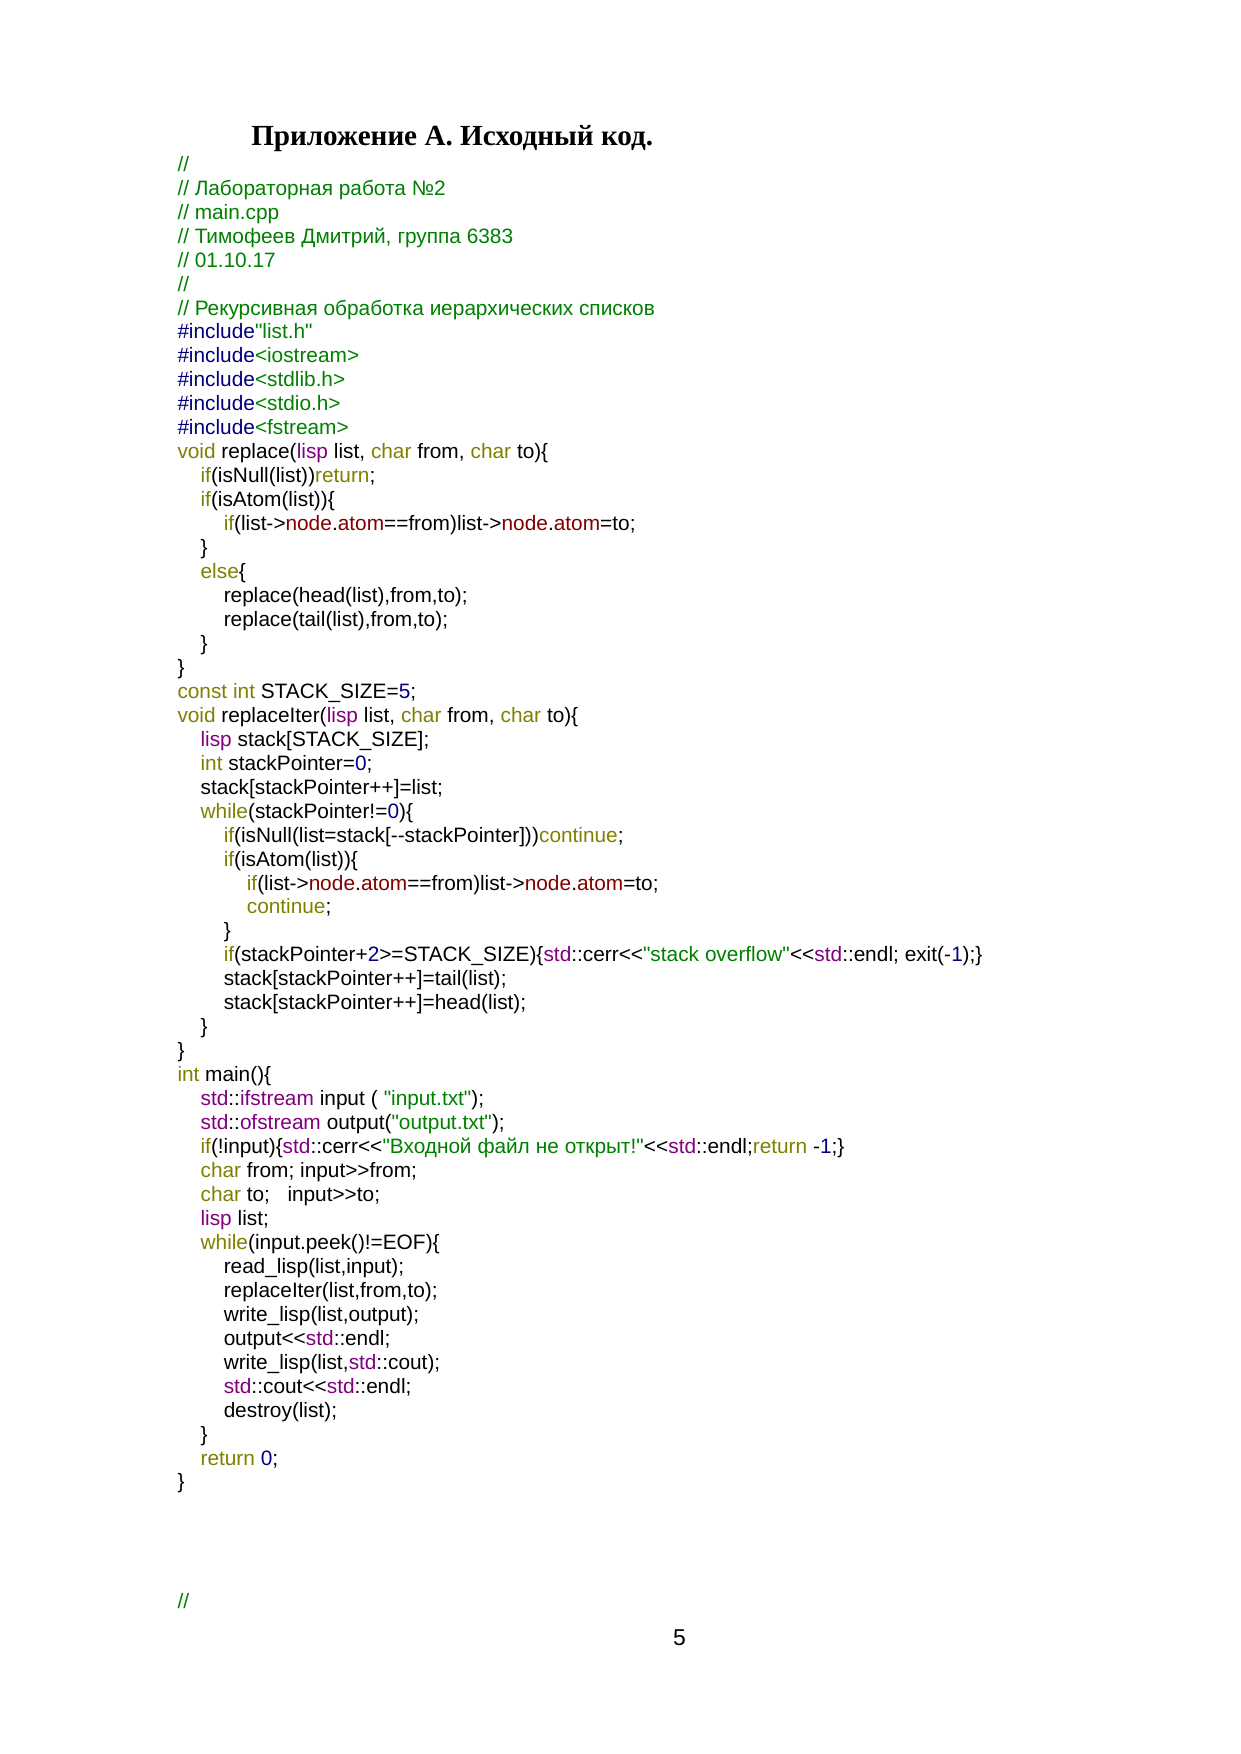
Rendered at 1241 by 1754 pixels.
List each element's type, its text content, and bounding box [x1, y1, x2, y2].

text // [177, 271, 1181, 295]
text // [177, 1589, 1181, 1613]
text // main.cpp [177, 199, 1181, 223]
text if(!input){std::cerr<<"Входной файл не открыт!"<<std::endl;return -1;} [177, 1134, 1181, 1158]
text char to; input>>to; [177, 1182, 1181, 1206]
text int stackPointer=0; [177, 751, 1181, 774]
text #include<iostream> [177, 343, 1181, 367]
text void replaceIter(lisp list, char from, char to){ [177, 703, 1181, 727]
text while(input.peek()!=EOF){ [177, 1230, 1181, 1254]
text if(stackPointer+2>=STACK_SIZE){std::cerr<<"stack overflow"<<std::endl; exit(-1);} [177, 942, 1181, 966]
text // [177, 152, 1181, 176]
text } [177, 631, 1181, 655]
text Приложение А. Исходный код. [177, 118, 1181, 152]
text read_lisp(list,input); [177, 1254, 1181, 1278]
text if(list->node.atom==from)list->node.atom=to; [177, 870, 1181, 894]
text continue; [177, 894, 1181, 918]
text #include<fstream> [177, 415, 1181, 439]
text replace(head(list),from,to); [177, 583, 1181, 607]
text replaceIter(list,from,to); [177, 1278, 1181, 1302]
text if(isAtom(list)){ [177, 846, 1181, 870]
text else{ [177, 559, 1181, 583]
text int main(){ [177, 1062, 1181, 1086]
text if(list->node.atom==from)list->node.atom=to; [177, 511, 1181, 535]
text char from; input>>from; [177, 1158, 1181, 1182]
text if(isNull(list=stack[--stackPointer]))continue; [177, 822, 1181, 846]
text replace(tail(list),from,to); [177, 607, 1181, 631]
text // 01.10.17 [177, 247, 1181, 271]
text return 0; [177, 1445, 1181, 1469]
text // Лабораторная работа №2 [177, 176, 1181, 199]
text destroy(list); [177, 1397, 1181, 1421]
text write_lisp(list,output); [177, 1302, 1181, 1326]
text stack[stackPointer++]=head(list); [177, 990, 1181, 1014]
text } [177, 918, 1181, 942]
text write_lisp(list,std::cout); [177, 1349, 1181, 1373]
text // Рекурсивная обработка иерархических списков [177, 295, 1181, 319]
text } [177, 655, 1181, 679]
text } [177, 535, 1181, 559]
text #include<stdio.h> [177, 391, 1181, 415]
text } [177, 1421, 1181, 1445]
text if(isAtom(list)){ [177, 487, 1181, 511]
text output<<std::endl; [177, 1326, 1181, 1349]
text stack[stackPointer++]=tail(list); [177, 966, 1181, 990]
text lisp list; [177, 1206, 1181, 1230]
text // Тимофеев Дмитрий, группа 6383 [177, 223, 1181, 247]
text } [177, 1469, 1181, 1493]
text #include"list.h" [177, 319, 1181, 343]
text lisp stack[STACK_SIZE]; [177, 727, 1181, 751]
text while(stackPointer!=0){ [177, 798, 1181, 822]
text if(isNull(list))return; [177, 463, 1181, 487]
text } [177, 1038, 1181, 1062]
text std::cout<<std::endl; [177, 1373, 1181, 1397]
text void replace(lisp list, char from, char to){ [177, 439, 1181, 463]
text #include<stdlib.h> [177, 367, 1181, 391]
text const int STACK_SIZE=5; [177, 679, 1181, 703]
text std::ifstream input ( "input.txt"); [177, 1086, 1181, 1110]
text std::ofstream output("output.txt"); [177, 1110, 1181, 1134]
text } [177, 1014, 1181, 1038]
text stack[stackPointer++]=list; [177, 774, 1181, 798]
